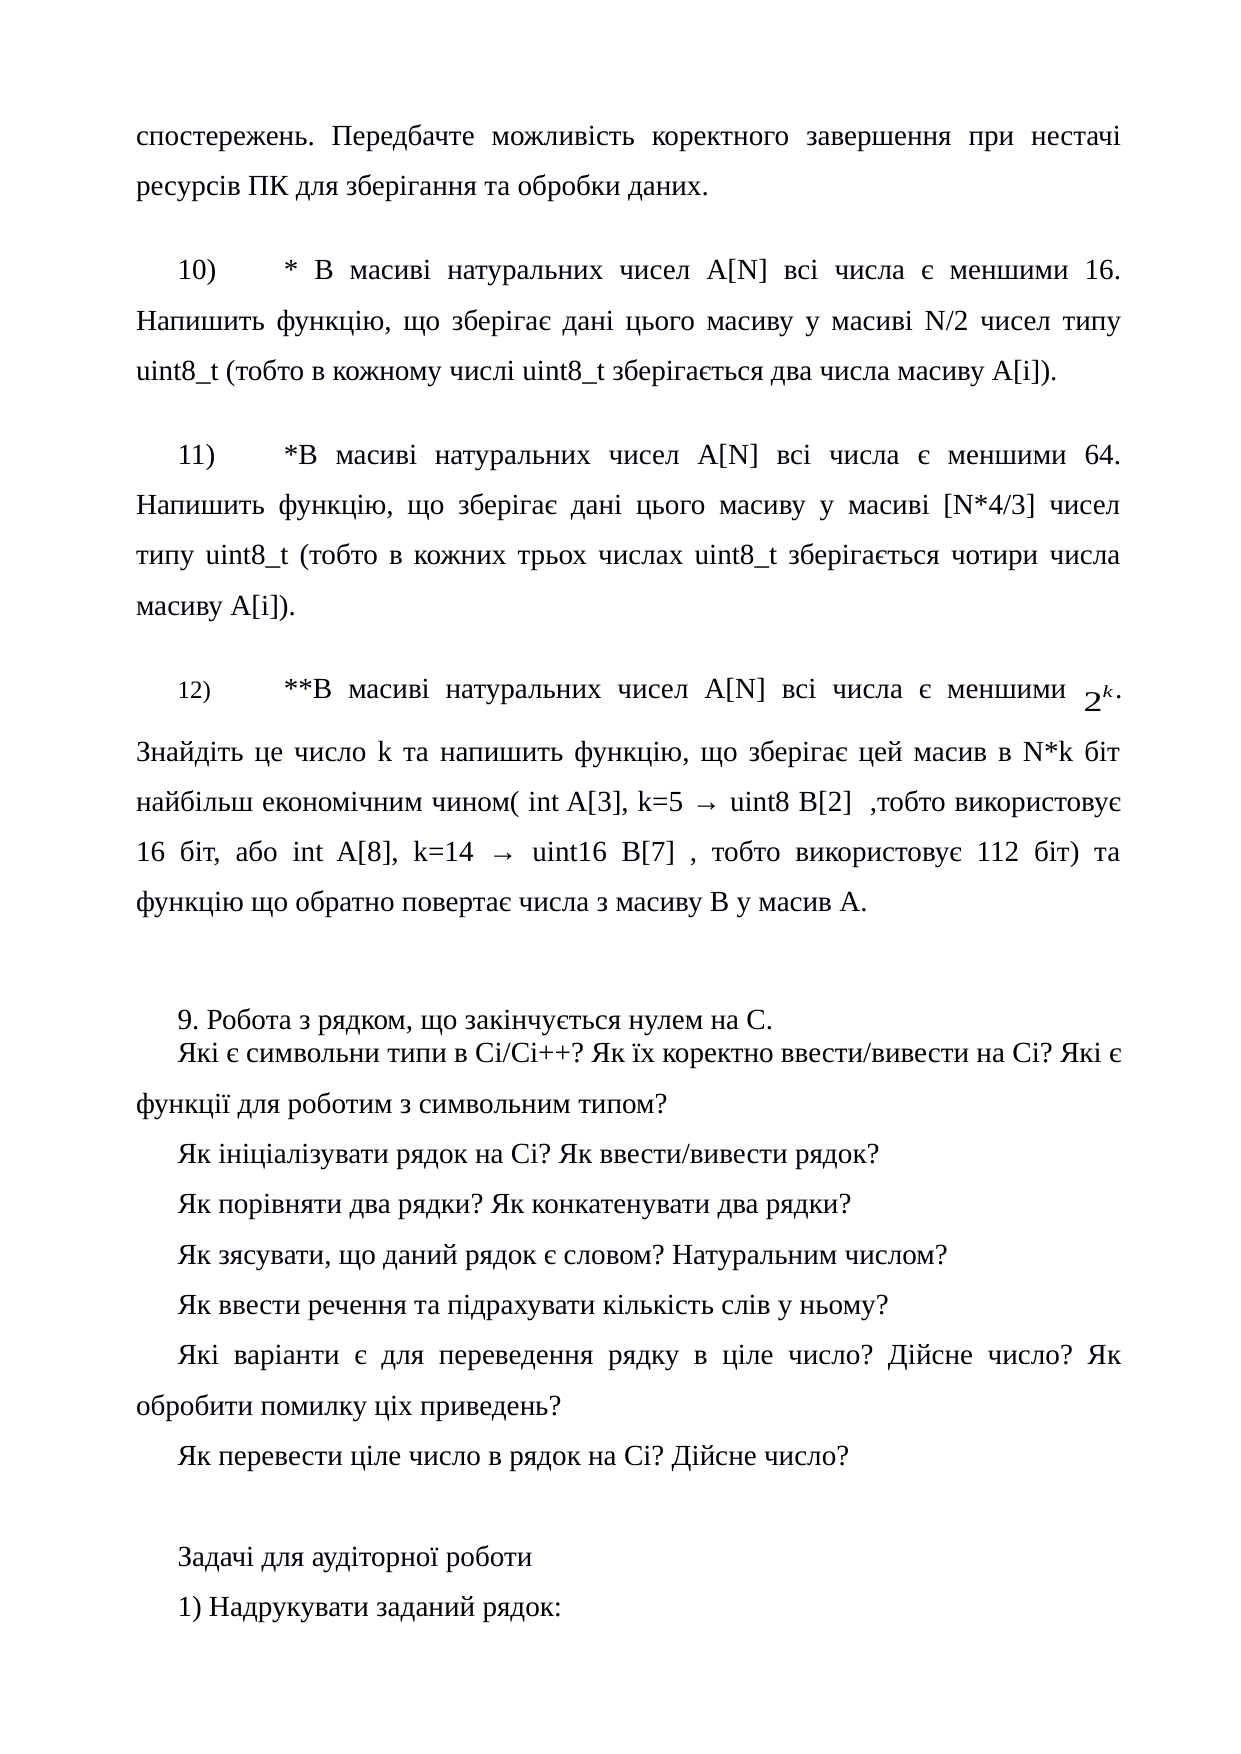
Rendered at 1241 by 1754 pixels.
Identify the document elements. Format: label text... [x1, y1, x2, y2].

list * В масиві натуральних чисел A[N] всі числа є меншими 16. Напишить функцію, що зберігає дані цього масиву у масиві N/2 чисел типу uint8_t (тобто в кожному числі uint8_t зберігається два числа масиву A[i]). [136, 252, 1122, 386]
text Як ввести речення та підрахувати кількість слів у ньому? [136, 1287, 1122, 1321]
text Як перевести ціле число в рядок на Сі? Дійсне число? [136, 1438, 1122, 1472]
list *В масиві натуральних чисел A[N] всі числа є меншими 64. Напишить функцію, що зберігає дані цього масиву у масиві [N*4/3] чисел типу uint8_t (тобто в кожних трьох числах uint8_t зберігається чотири числа масиву A[i]). [136, 437, 1122, 621]
text Задачі для аудіторної роботи [136, 1539, 1122, 1572]
text Які є символьни типи в Сі/Сі++? Як їх коректно ввести/вивести на Сі? Які є функції для роботим з символьним типом? [136, 1036, 1122, 1119]
text Як зясувати, що даний рядок є словом? Натуральним числом? [136, 1237, 1122, 1270]
text Як порівняти два рядки? Як конкатенувати два рядки? [136, 1186, 1122, 1220]
text Як ініціалізувати рядок на Сі? Як ввести/вивести рядок? [136, 1136, 1122, 1170]
text 9. Робота з рядком, що закінчується нулем на С. [136, 1002, 1122, 1036]
list спостережень. Передбачте можливість коректного завершення при нестачі ресурсів ПК для зберігання та обробки даних. [136, 118, 1122, 202]
text Які варіанти є для переведення рядку в ціле число? Дійсне число? Як обробити помилку ціх приведень? [136, 1337, 1122, 1421]
text 1) Надрукувати заданий рядок: [136, 1589, 1122, 1622]
list **В масиві натуральних чисел A[N] всі числа є меншими . Знайдіть це число k та напишить функцію, що зберігає цей масив в N*k біт найбільш економічним чином( int A[3], k=5 → uint8 B[2] ,тобто використовує 16 біт, або int A[8], k=14 → uint16 B[7] , тобто використовує 112 біт) та функцію що обратно повертає числа з масиву B у масив A. [136, 672, 1122, 918]
